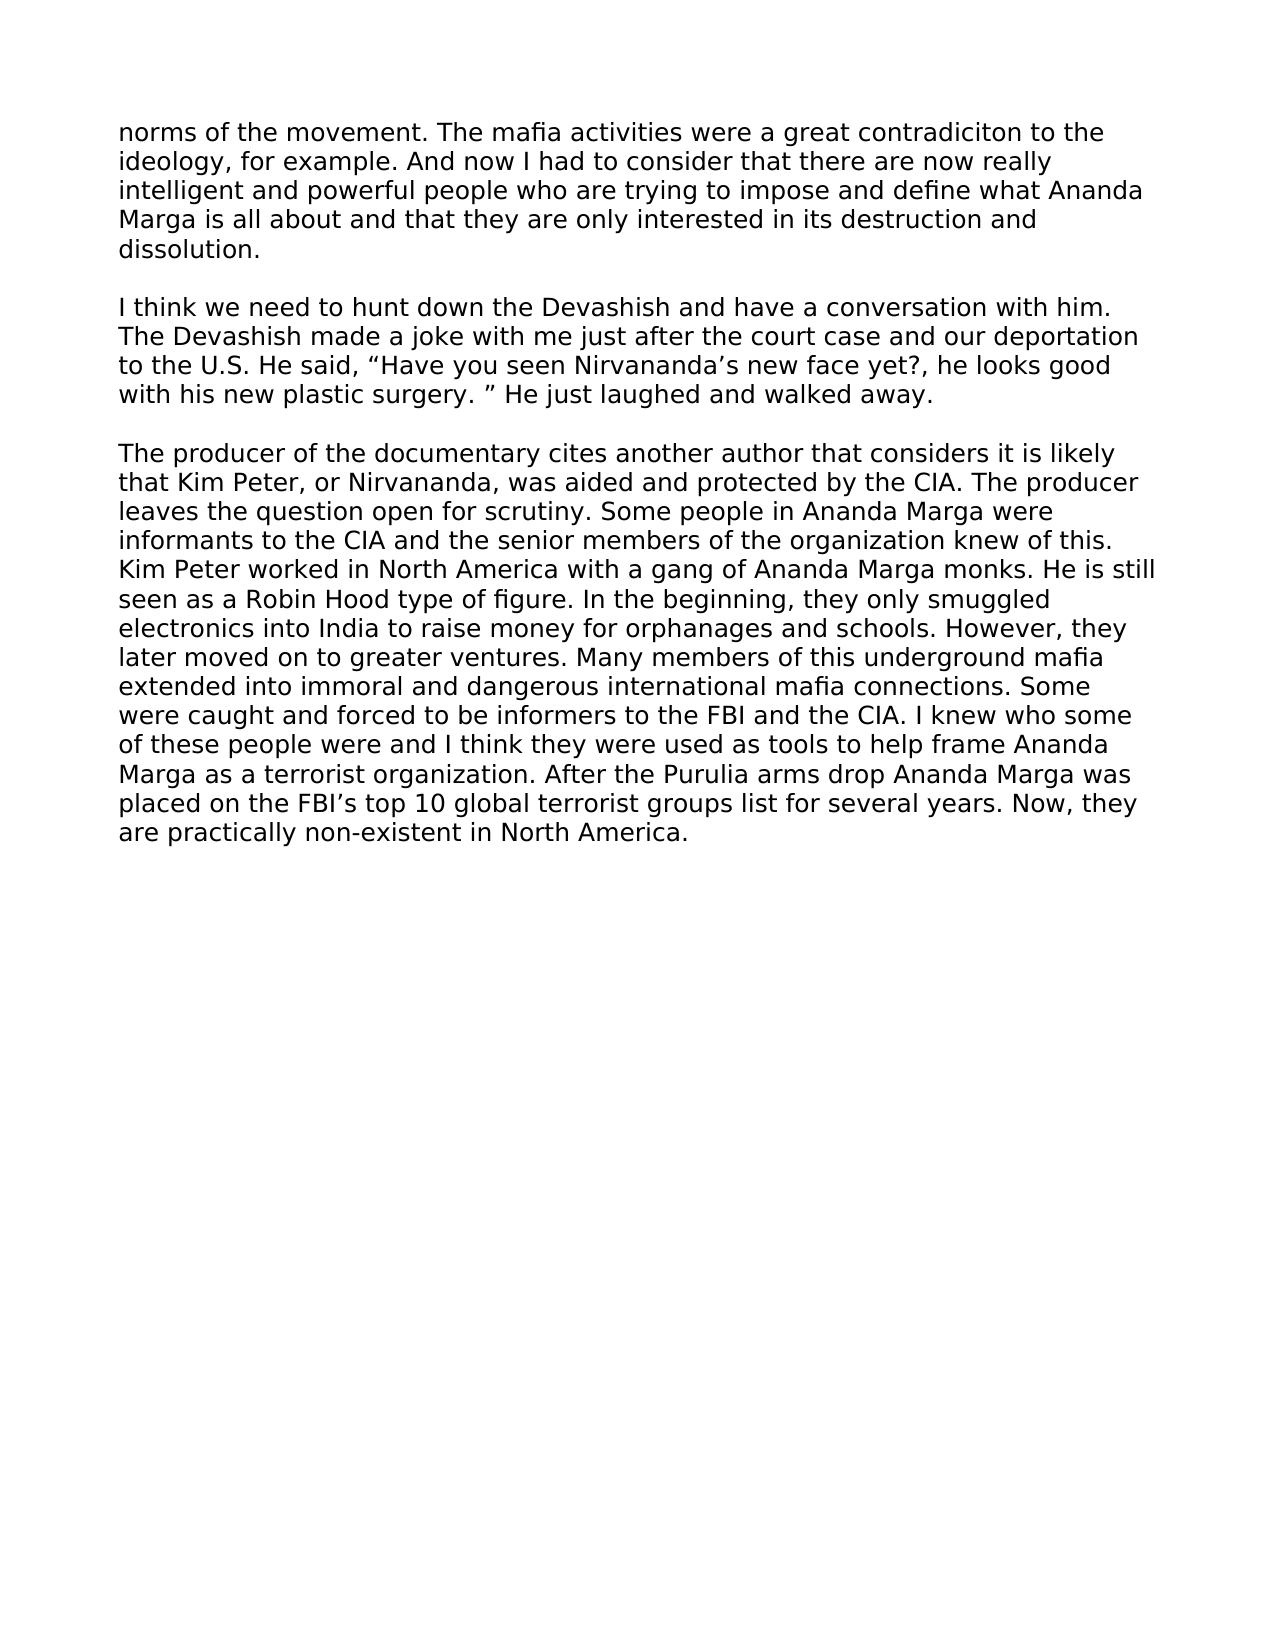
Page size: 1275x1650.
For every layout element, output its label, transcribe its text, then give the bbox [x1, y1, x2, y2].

text norms of the movement. The mafia activities were a great contradiciton to the ideology, for example. And now I had to consider that there are now really intelligent and powerful people who are trying to impose and define what Ananda Marga is all about and that they are only interested in its destruction and dissolution. I think we need to hunt down the Devashish and have a conversation with him. The Devashish made a joke with me just after the court case and our deportation to the U.S. He said, “Have you seen Nirvananda’s new face yet?, he looks good with his new plastic surgery. ” He just laughed and walked away. The producer of the documentary cites another author that considers it is likely that Kim Peter, or Nirvananda, was aided and protected by the CIA. The producer leaves the question open for scrutiny. Some people in Ananda Marga were informants to the CIA and the senior members of the organization knew of this. Kim Peter worked in North America with a gang of Ananda Marga monks. He is still seen as a Robin Hood type of figure. In the beginning, they only smuggled electronics into India to raise money for orphanages and schools. However, they later moved on to greater ventures. Many members of this underground mafia extended into immoral and dangerous international mafia connections. Some were caught and forced to be informers to the FBI and the CIA. I knew who some of these people were and I think they were used as tools to help frame Ananda Marga as a terrorist organization. After the Purulia arms drop Ananda Marga was placed on the FBI’s top 10 global terrorist groups list for several years. Now, they are practically non-existent in North America. [118, 118, 1157, 847]
